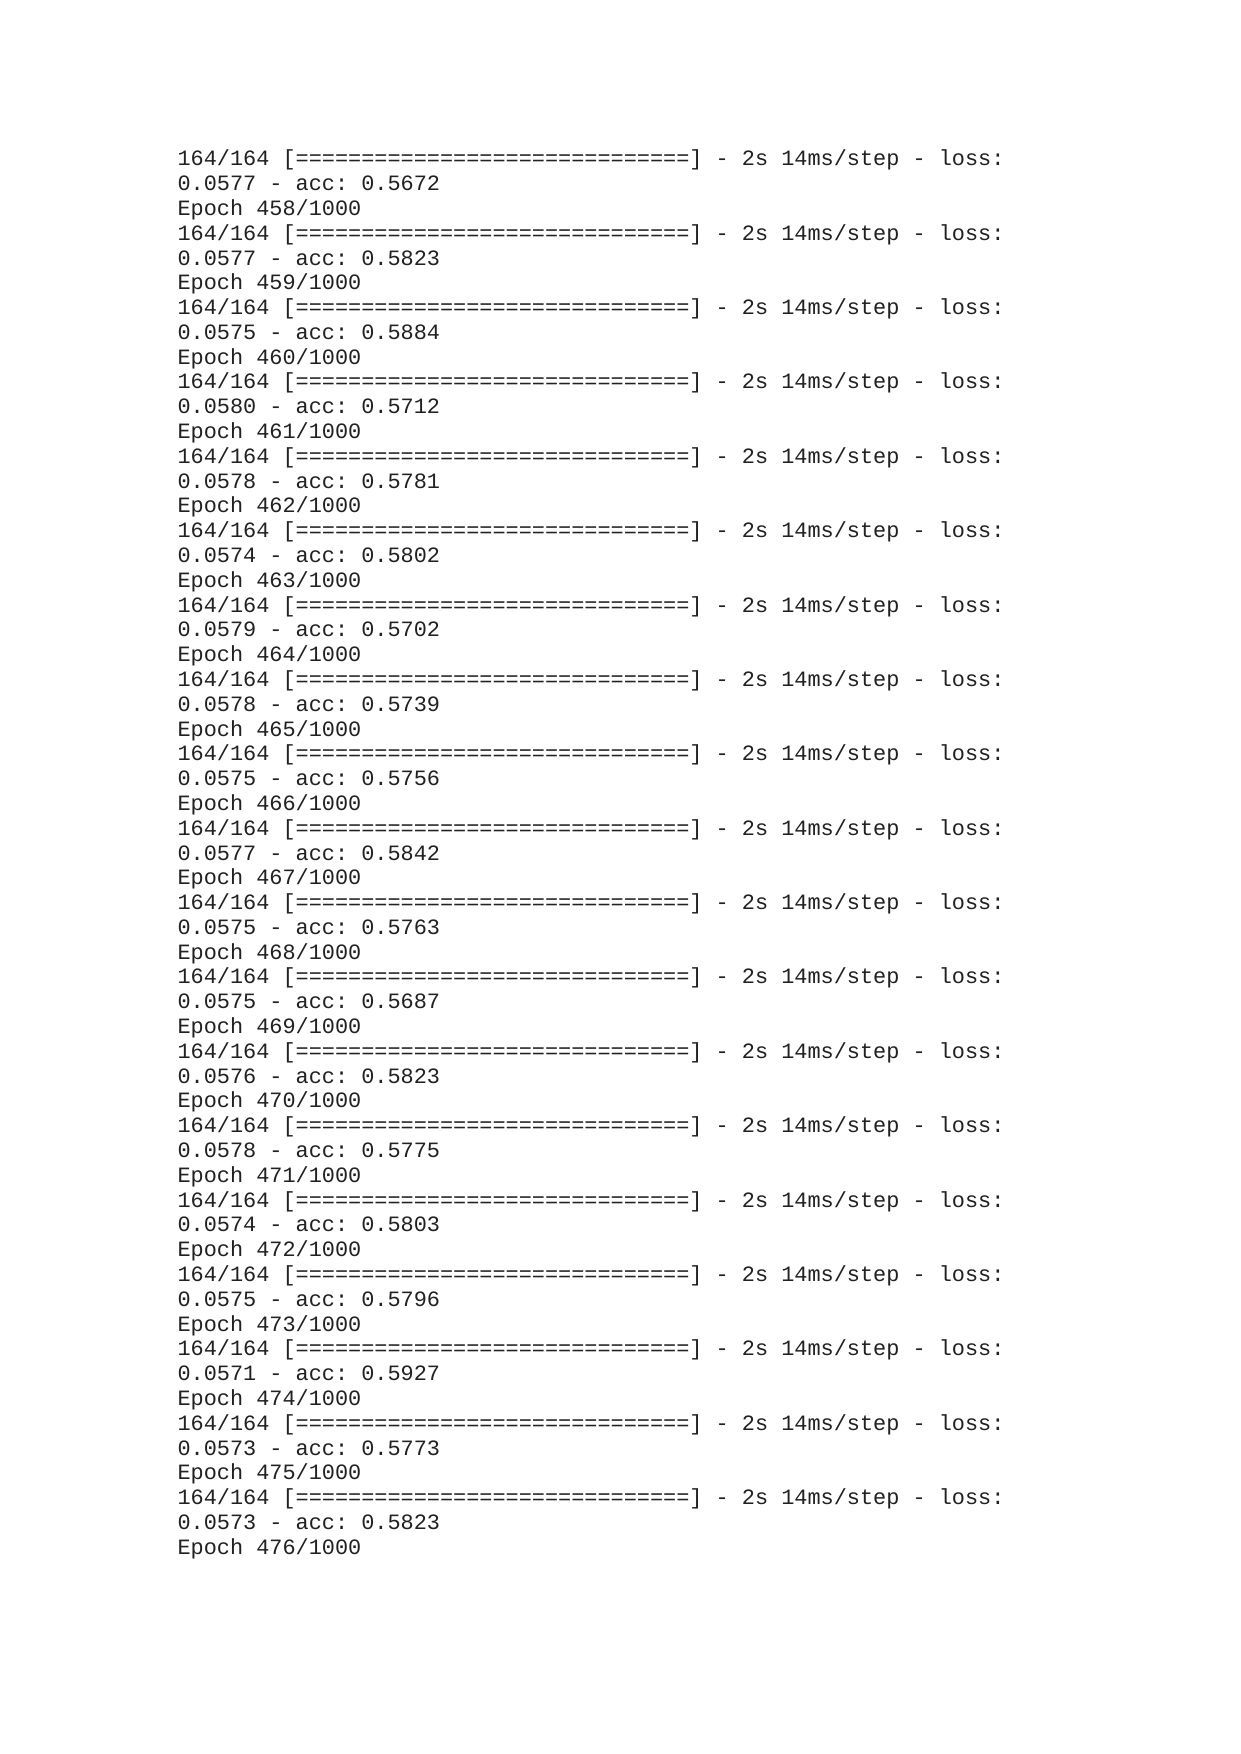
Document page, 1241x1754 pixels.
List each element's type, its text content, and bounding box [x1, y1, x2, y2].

text 164/164 [==============================] - 2s 14ms/step - loss: 0.0575 - acc: 0.5884 [177, 296, 1063, 346]
text 164/164 [==============================] - 2s 14ms/step - loss: 0.0578 - acc: 0.5739 [177, 668, 1063, 718]
text Epoch 468/1000 [177, 941, 1063, 966]
text Epoch 472/1000 [177, 1238, 1063, 1263]
text Epoch 458/1000 [177, 197, 1063, 222]
text Epoch 462/1000 [177, 495, 1063, 519]
text 164/164 [==============================] - 2s 14ms/step - loss: 0.0579 - acc: 0.5702 [177, 594, 1063, 643]
text 164/164 [==============================] - 2s 14ms/step - loss: 0.0575 - acc: 0.5796 [177, 1263, 1063, 1313]
text Epoch 465/1000 [177, 718, 1063, 743]
text Epoch 473/1000 [177, 1313, 1063, 1338]
text 164/164 [==============================] - 2s 14ms/step - loss: 0.0576 - acc: 0.5823 [177, 1040, 1063, 1090]
text 164/164 [==============================] - 2s 14ms/step - loss: 0.0577 - acc: 0.5842 [177, 817, 1063, 867]
text Epoch 460/1000 [177, 346, 1063, 371]
text 164/164 [==============================] - 2s 14ms/step - loss: 0.0573 - acc: 0.5823 [177, 1486, 1063, 1536]
text 164/164 [==============================] - 2s 14ms/step - loss: 0.0578 - acc: 0.5781 [177, 445, 1063, 495]
text Epoch 464/1000 [177, 643, 1063, 668]
text 164/164 [==============================] - 2s 14ms/step - loss: 0.0578 - acc: 0.5775 [177, 1114, 1063, 1164]
text Epoch 459/1000 [177, 272, 1063, 296]
text Epoch 463/1000 [177, 569, 1063, 594]
text Epoch 469/1000 [177, 1015, 1063, 1040]
text Epoch 475/1000 [177, 1462, 1063, 1486]
text 164/164 [==============================] - 2s 14ms/step - loss: 0.0573 - acc: 0.5773 [177, 1412, 1063, 1462]
text 164/164 [==============================] - 2s 14ms/step - loss: 0.0575 - acc: 0.5756 [177, 743, 1063, 792]
text 164/164 [==============================] - 2s 14ms/step - loss: 0.0580 - acc: 0.5712 [177, 371, 1063, 420]
text 164/164 [==============================] - 2s 14ms/step - loss: 0.0577 - acc: 0.5823 [177, 222, 1063, 272]
text Epoch 474/1000 [177, 1387, 1063, 1412]
text Epoch 467/1000 [177, 867, 1063, 891]
text 164/164 [==============================] - 2s 14ms/step - loss: 0.0574 - acc: 0.5802 [177, 519, 1063, 569]
text 164/164 [==============================] - 2s 14ms/step - loss: 0.0575 - acc: 0.5763 [177, 891, 1063, 941]
text 164/164 [==============================] - 2s 14ms/step - loss: 0.0577 - acc: 0.5672 [177, 148, 1063, 197]
text Epoch 476/1000 [177, 1536, 1063, 1561]
text Epoch 471/1000 [177, 1164, 1063, 1189]
text 164/164 [==============================] - 2s 14ms/step - loss: 0.0575 - acc: 0.5687 [177, 966, 1063, 1015]
text Epoch 461/1000 [177, 420, 1063, 445]
text Epoch 470/1000 [177, 1090, 1063, 1114]
text Epoch 466/1000 [177, 792, 1063, 817]
text 164/164 [==============================] - 2s 14ms/step - loss: 0.0574 - acc: 0.5803 [177, 1189, 1063, 1238]
text 164/164 [==============================] - 2s 14ms/step - loss: 0.0571 - acc: 0.5927 [177, 1338, 1063, 1387]
